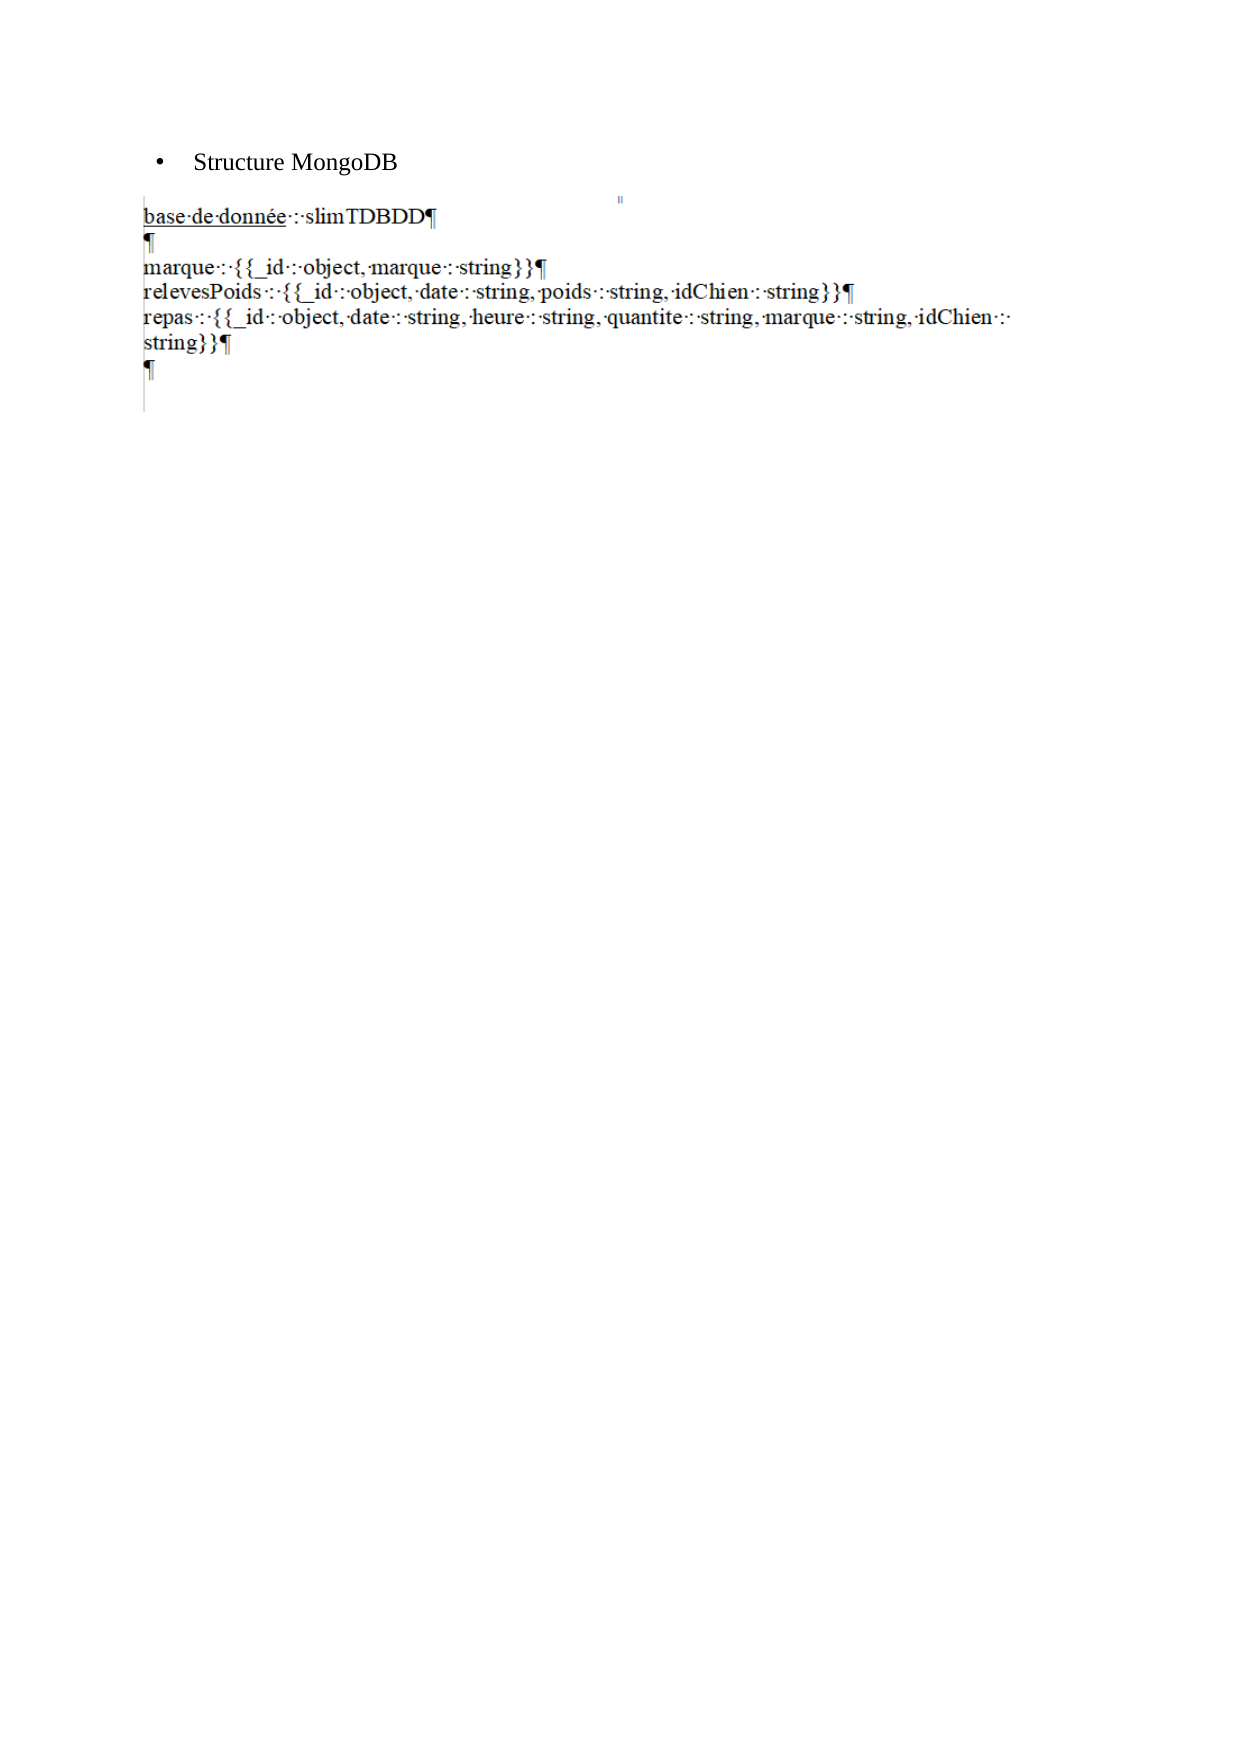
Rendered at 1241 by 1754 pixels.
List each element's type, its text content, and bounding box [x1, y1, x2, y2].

list Structure MongoDB [156, 147, 1122, 176]
picture [112, 196, 1028, 412]
